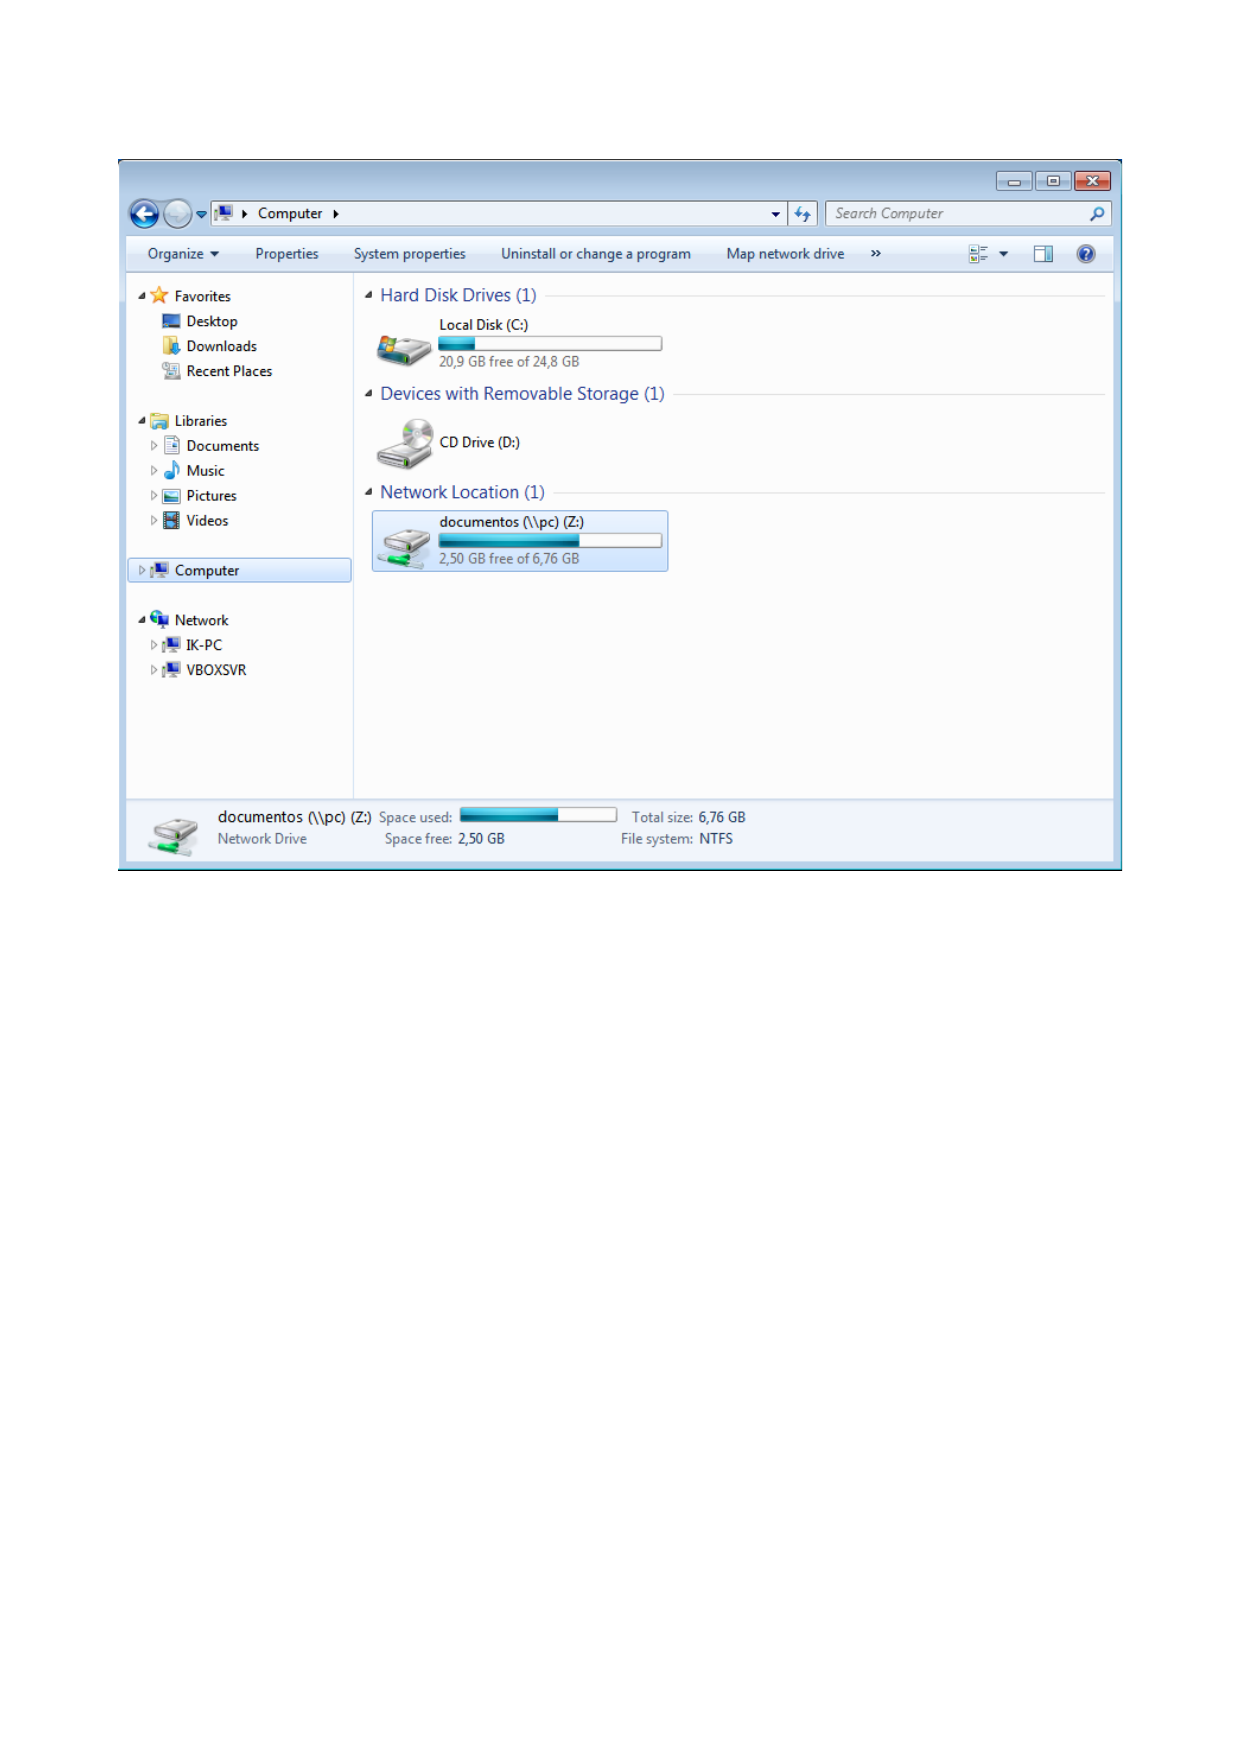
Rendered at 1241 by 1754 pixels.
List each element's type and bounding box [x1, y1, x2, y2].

picture [118, 159, 1123, 871]
